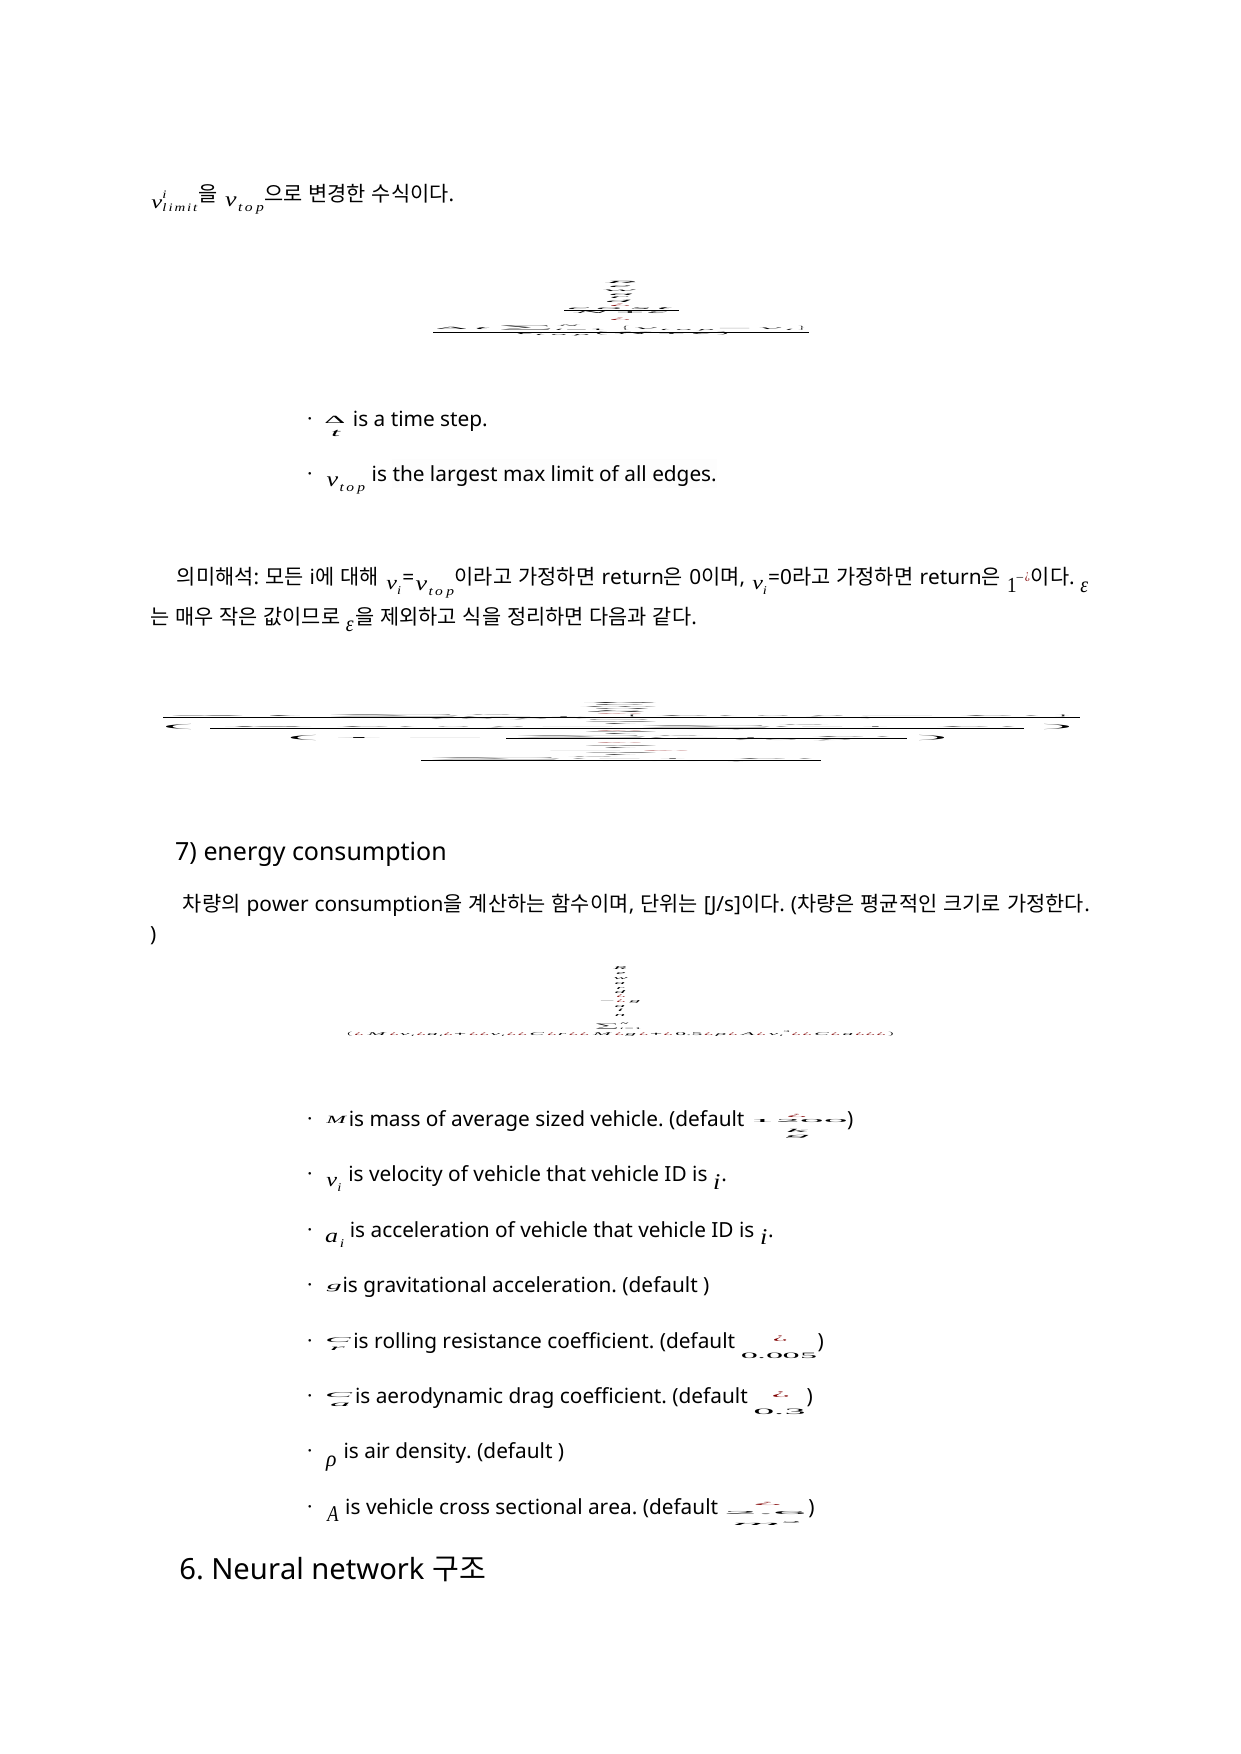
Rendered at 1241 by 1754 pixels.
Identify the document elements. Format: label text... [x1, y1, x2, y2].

text 의미해석: 모든 i에 대해 =이라고 가정하면 return은 0이며, =0라고 가정하면 return은 이다. 는 매우 작은 값이므로 을 제외하고 식을 정리하면 다음과 같다. [150, 561, 1090, 637]
text 7) energy consumption [150, 834, 1090, 868]
text ㆍ is gravitational acceleration. (default ) [150, 1268, 1090, 1305]
text ㆍ is vehicle cross sectional area. (default ) [150, 1490, 1090, 1527]
text 이 function은 delay 시간을 return한다. (아직 해석에 대한 논의가 더 필요함) 동안 으로 이동한 경우에 비해 로 이동했을 때 delay된 시간을 나타낸다. Average delay specified vehicles function에서 을 으로 변경한 수식이다. [150, 177, 1090, 215]
text ㆍ is velocity of vehicle that vehicle ID is . [150, 1158, 1090, 1194]
text 차량의 power consumption을 계산하는 함수이며, 단위는 [J/s]이다. (차량은 평균적인 크기로 가정한다.) [150, 887, 1090, 947]
text ㆍ is the largest max limit of all edges. [150, 457, 1090, 495]
text ㆍ is a time step. [150, 402, 1090, 438]
text ㆍ is acceleration of vehicle that vehicle ID is . [150, 1213, 1090, 1250]
text ㆍ is aerodynamic drag coefficient. (default ) [150, 1379, 1090, 1416]
text ㆍ is air density. (default ) [150, 1435, 1090, 1471]
text ㆍ is mass of average sized vehicle. (default ) [150, 1102, 1090, 1139]
text ㆍ is rolling resistance coefficient. (default ) [150, 1324, 1090, 1361]
text 6. Neural network 구조 [150, 1546, 1090, 1588]
